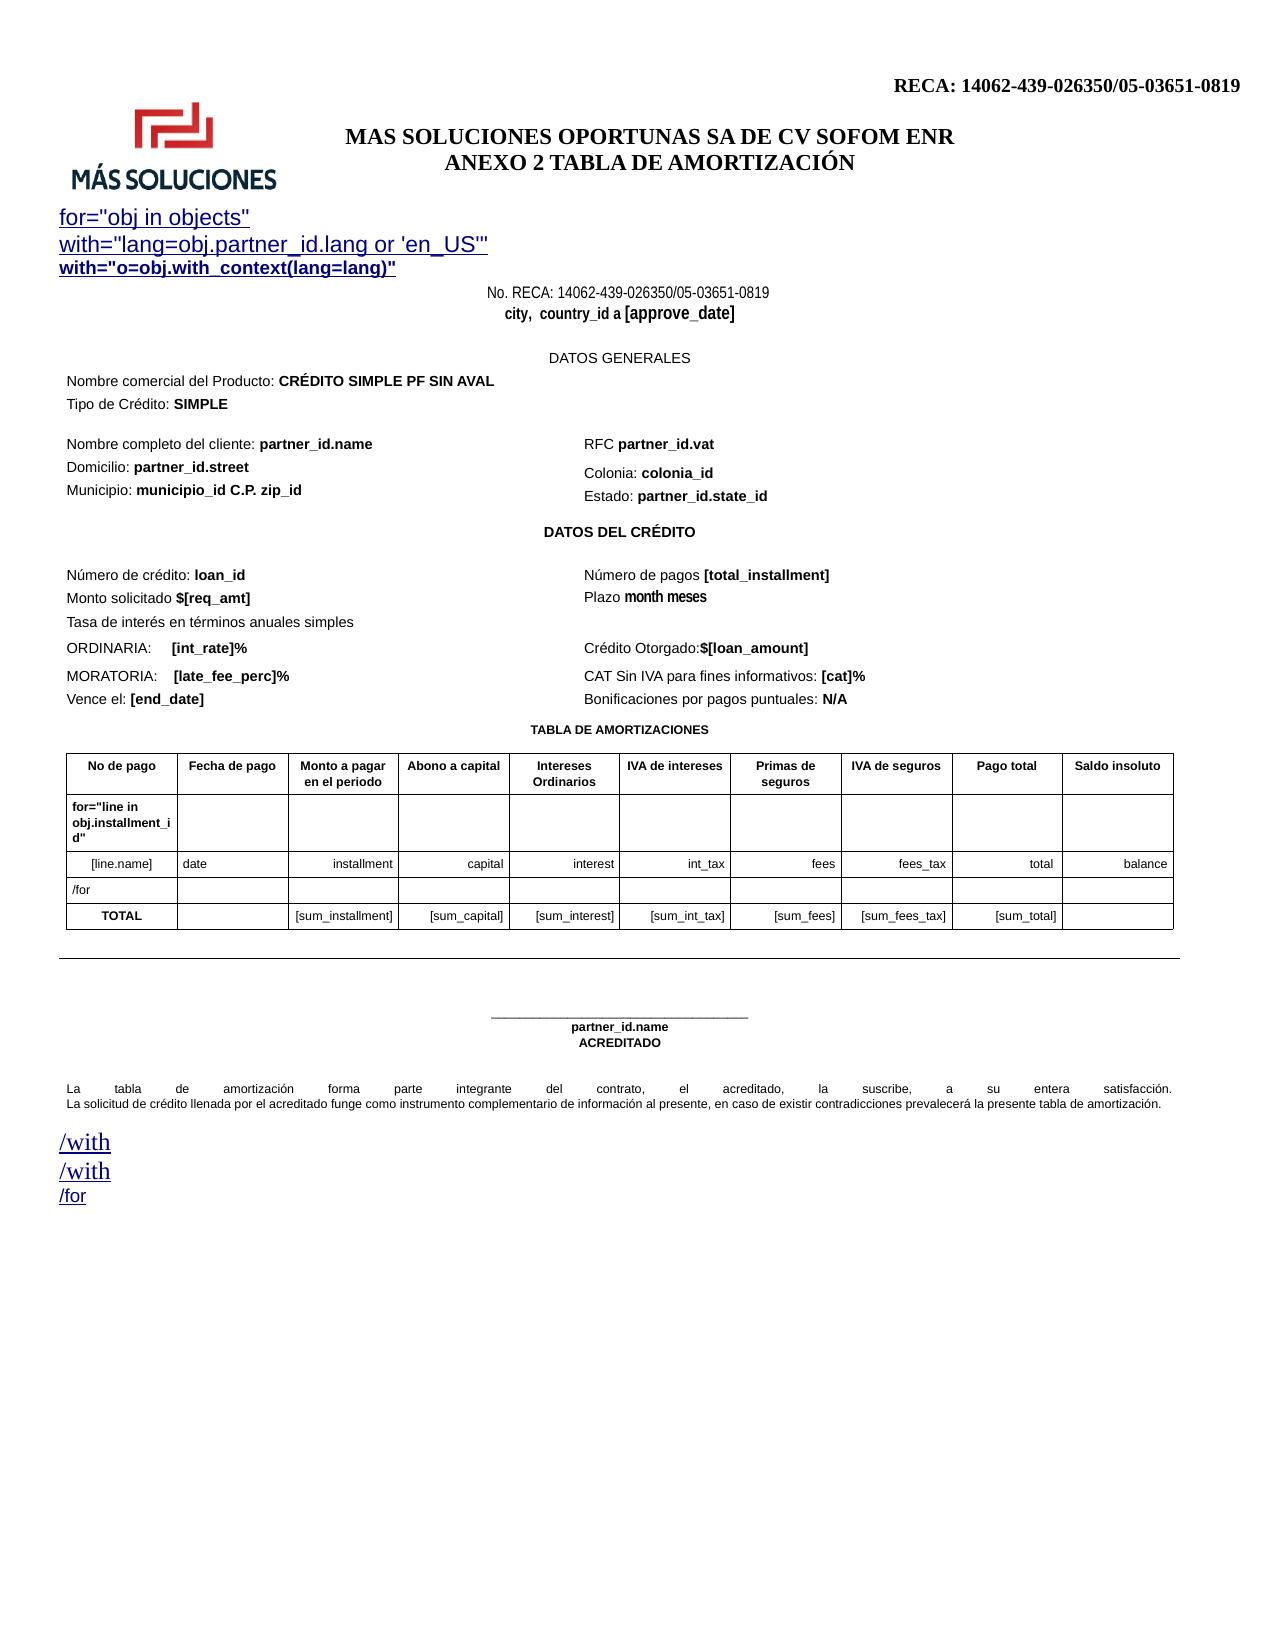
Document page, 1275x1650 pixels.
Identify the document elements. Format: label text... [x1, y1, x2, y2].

table_cell Vence el: [end_date] [59, 685, 404, 707]
table_cell [sum_interest] [510, 904, 619, 928]
table_cell [1063, 904, 1173, 928]
table_cell [399, 795, 509, 851]
table_cell [404, 685, 577, 707]
table_cell _____________________________________ partner_id.name ACREDITADO [59, 959, 1180, 1065]
table_cell Municipio: municipio_id C.P. zip_id [59, 481, 577, 504]
table_cell Bonificaciones por pagos puntuales: N/A [577, 685, 1094, 707]
table_cell [sum_total] [953, 904, 1062, 928]
table_cell [sum_capital] [399, 904, 509, 928]
table_cell Número de pagos [total_installment] [577, 560, 1094, 583]
table_cell [842, 795, 952, 851]
table_header No. RECA: 14062-439-026350/05-03651-0819 [59, 279, 1180, 302]
table_cell [404, 606, 577, 684]
table_cell [59, 412, 1180, 436]
table_header IVA de seguros [842, 754, 952, 794]
table_cell [1094, 606, 1180, 684]
table_cell [1094, 560, 1180, 583]
table_cell Tasa de interés en términos anuales simples [59, 606, 404, 631]
table_cell Tipo de Crédito: SIMPLE [59, 389, 1180, 412]
table_cell [731, 795, 841, 851]
table_cell TABLA DE AMORTIZACIONES [59, 708, 1180, 958]
table_header No de pago [67, 754, 177, 794]
table_cell date [178, 852, 288, 877]
table_cell Nombre completo del cliente: partner_id.name [59, 436, 577, 458]
table_cell RFC partner_id.vat [577, 436, 1180, 458]
table_cell TOTAL [67, 904, 177, 928]
table_cell city, country_id a [approve_date] [59, 302, 1180, 343]
text ANEXO 2 TABLA DE AMORTIZACIÓN [282, 149, 1240, 176]
table_header Fecha de pago [178, 754, 288, 794]
table_cell [289, 878, 398, 902]
table_cell /for [67, 878, 177, 902]
table_cell [1094, 685, 1180, 707]
table_cell Estado: partner_id.state_id [577, 481, 1180, 504]
table_cell Monto solicitado $[req_amt] [59, 583, 404, 606]
table_cell [404, 583, 577, 606]
table_cell [620, 878, 730, 902]
table_cell Plazo month meses [577, 583, 1094, 606]
table_header Intereses Ordinarios [510, 754, 619, 794]
text with="o=obj.with_context(lang=lang)" [59, 257, 1240, 279]
table_cell [1063, 878, 1173, 902]
table_cell capital [399, 852, 509, 877]
table_header Saldo insoluto [1063, 754, 1173, 794]
text MAS SOLUCIONES OPORTUNAS SA DE CV SOFOM ENR [282, 123, 1240, 149]
table_cell Crédito Otorgado:$[loan_amount] [577, 606, 1094, 657]
table_cell Domicilio: partner_id.street [59, 459, 577, 481]
table_cell [731, 878, 841, 902]
table_cell [1063, 795, 1173, 851]
text /for [59, 1185, 1240, 1206]
table_cell [line.name] [67, 852, 177, 877]
table_cell CAT Sin IVA para fines informativos: [cat]% [577, 657, 1094, 684]
table_cell ORDINARIA: [int_rate]% [59, 631, 404, 657]
table_cell [sum_fees_tax] [842, 904, 952, 928]
table_header IVA de intereses [620, 754, 730, 794]
text with="lang=obj.partner_id.lang or 'en_US'" [59, 231, 1240, 257]
table_cell [178, 904, 288, 928]
table_header Monto a pagar en el periodo [289, 754, 398, 794]
table_header Pago total [953, 754, 1062, 794]
table_cell [178, 878, 288, 902]
table_cell Número de crédito: loan_id [59, 560, 404, 583]
table_header Primas de seguros [731, 754, 841, 794]
table_cell [sum_int_tax] [620, 904, 730, 928]
table_cell [953, 878, 1062, 902]
table_cell [sum_fees] [731, 904, 841, 928]
table_cell [842, 878, 952, 902]
table_cell fees [731, 852, 841, 877]
table_cell total [953, 852, 1062, 877]
text /with [59, 1156, 1240, 1185]
table_cell [1094, 583, 1180, 606]
table_cell [289, 795, 398, 851]
table_cell DATOS GENERALES [59, 344, 1180, 366]
table_cell int_tax [620, 852, 730, 877]
table_cell [620, 795, 730, 851]
table_cell for="line in obj.installment_id" [67, 795, 177, 851]
table_cell [399, 878, 509, 902]
text /with [59, 1127, 1240, 1156]
table_cell [178, 795, 288, 851]
table_cell MORATORIA: [late_fee_perc]% [59, 657, 404, 684]
table_cell balance [1063, 852, 1173, 877]
table_header Abono a capital [399, 754, 509, 794]
table_cell interest [510, 852, 619, 877]
table_cell DATOS DEL CRÉDITO [59, 504, 1180, 560]
text for="obj in objects" [59, 204, 1240, 231]
table_cell [510, 878, 619, 902]
table_cell La tabla de amortización forma parte integrante del contrato, el acreditado, la suscribe, a su entera satisfacción. La solicitud de crédito llenada por el acreditado funge como instrumento complementario de información al presente, en caso de existir contradicciones prevalecerá la presente tabla de amortización. [59, 1065, 1180, 1127]
picture [65, 97, 282, 199]
table_cell [510, 795, 619, 851]
table_cell [953, 795, 1062, 851]
table_cell installment [289, 852, 398, 877]
table_cell Nombre comercial del Producto: CRÉDITO SIMPLE PF SIN AVAL [59, 366, 1180, 389]
table_cell fees_tax [842, 852, 952, 877]
table_cell [sum_installment] [289, 904, 398, 928]
table_cell [404, 560, 577, 583]
table_cell Colonia: colonia_id [577, 459, 1180, 481]
